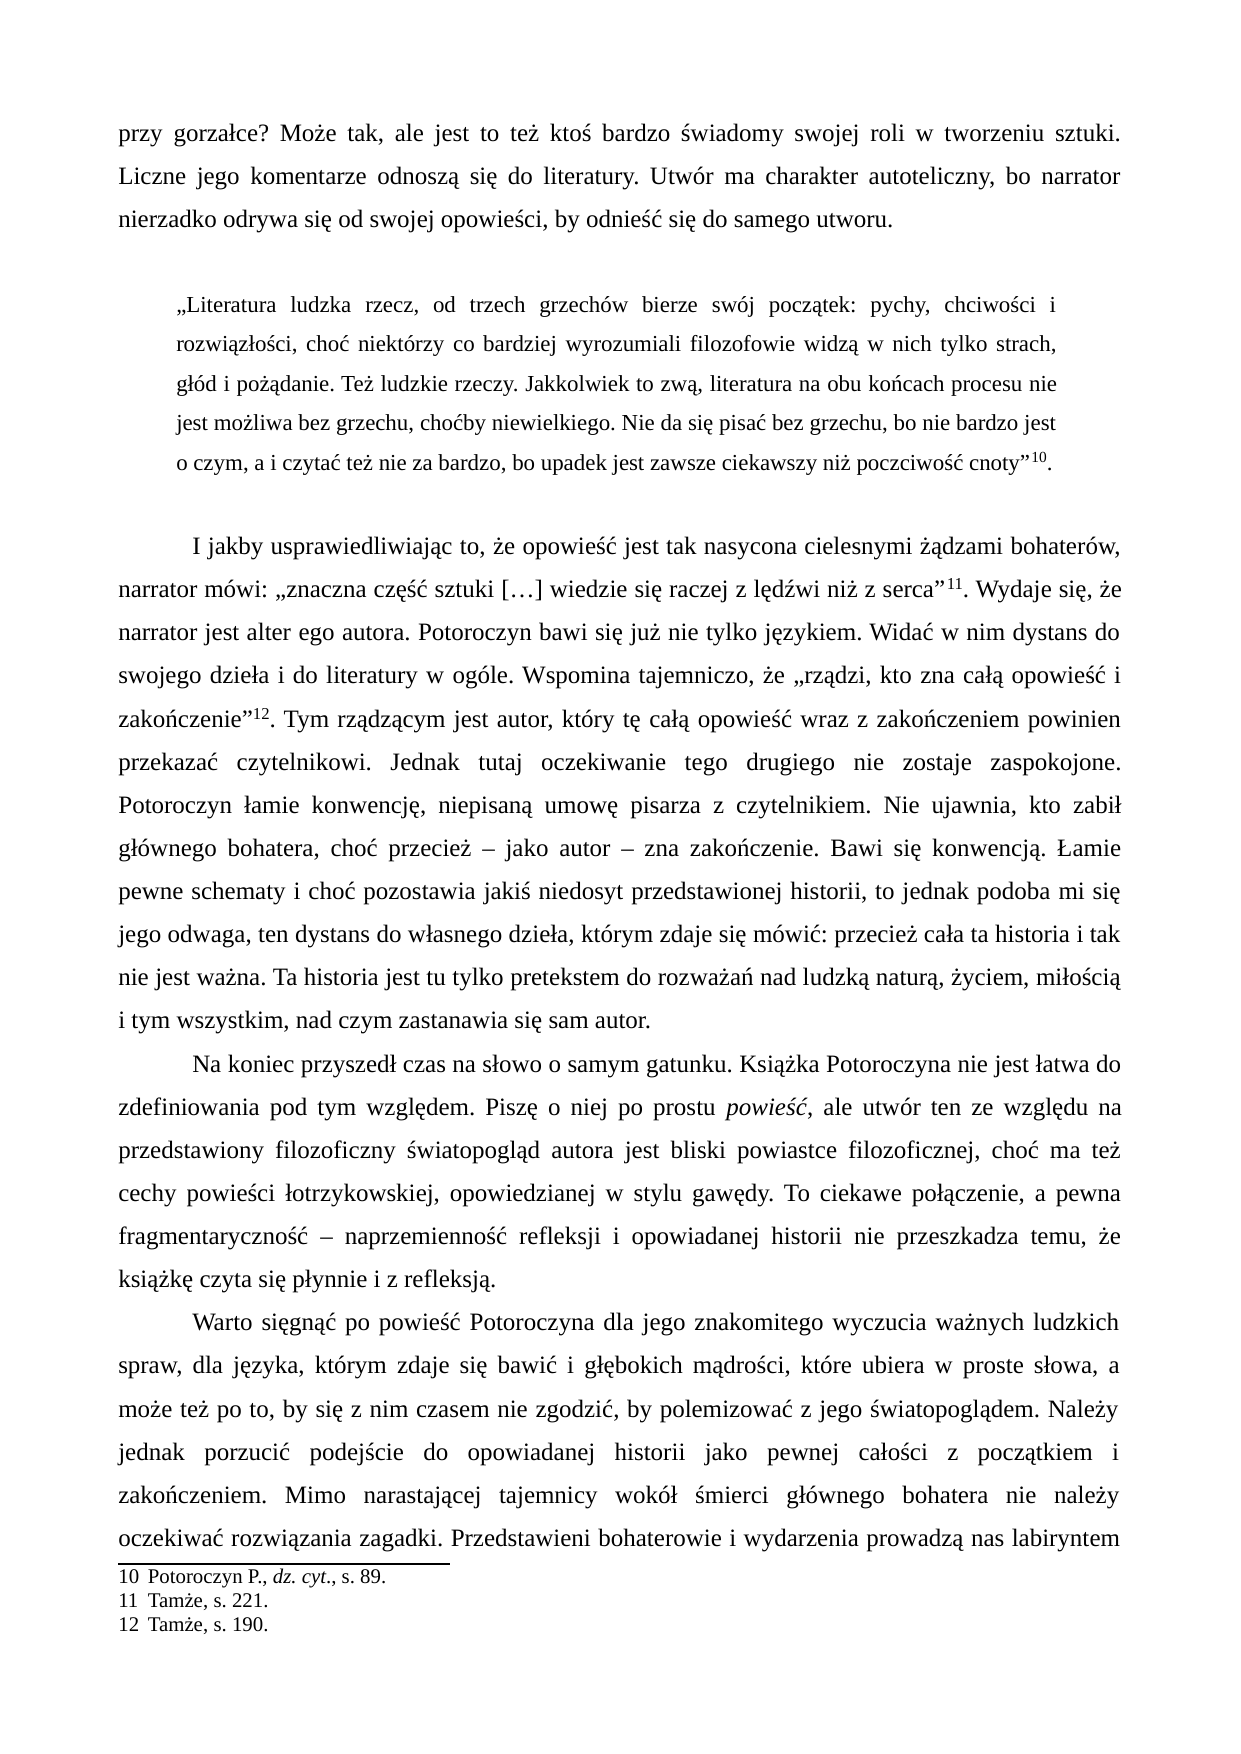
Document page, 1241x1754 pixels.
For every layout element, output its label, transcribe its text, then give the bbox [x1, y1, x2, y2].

text Tamże, s. 190. [118, 1612, 1122, 1636]
text Tamże, s. 221. [118, 1588, 1122, 1612]
text „Literatura ludzka rzecz, od trzech grzechów bierze swój początek: pychy, chciwości i rozwiązłości, choć niektórzy co bardziej wyrozumiali filozofowie widzą w nich tylko strach, głód i pożądanie. Też ludzkie rzeczy. Jakkolwiek to zwą, literatura na obu końcach procesu nie jest możliwa bez grzechu, choćby niewielkiego. Nie da się pisać bez grzechu, bo nie bardzo jest o czym, a i czytać też nie za bardzo, bo upadek jest zawsze ciekawszy niż poczciwość cnoty”. [176, 291, 1058, 475]
text I jakby usprawiedliwiając to, że opowieść jest tak nasycona cielesnymi żądzami bohaterów, narrator mówi: „znaczna część sztuki […] wiedzie się raczej z lędźwi niż z serca”. Wydaje się, że narrator jest alter ego autora. Potoroczyn bawi się już nie tylko językiem. Widać w nim dystans do swojego dzieła i do literatury w ogóle. Wspomina tajemniczo, że „rządzi, kto zna całą opowieść i zakończenie”. Tym rządzącym jest autor, który tę całą opowieść wraz z zakończeniem powinien przekazać czytelnikowi. Jednak tutaj oczekiwanie tego drugiego nie zostaje zaspokojone. Potoroczyn łamie konwencję, niepisaną umowę pisarza z czytelnikiem. Nie ujawnia, kto zabił głównego bohatera, choć przecież – jako autor – zna zakończenie. Bawi się konwencją. Łamie pewne schematy i choć pozostawia jakiś niedosyt przedstawionej historii, to jednak podoba mi się jego odwaga, ten dystans do własnego dzieła, którym zdaje się mówić: przecież cała ta historia i tak nie jest ważna. Ta historia jest tu tylko pretekstem do rozważań nad ludzką naturą, życiem, miłością i tym wszystkim, nad czym zastanawia się sam autor. [118, 531, 1122, 1034]
text przy gorzałce? Może tak, ale jest to też ktoś bardzo świadomy swojej roli w tworzeniu sztuki. Liczne jego komentarze odnoszą się do literatury. Utwór ma charakter autoteliczny, bo narrator nierzadko odrywa się od swojej opowieści, by odnieść się do samego utworu. [118, 118, 1122, 233]
text Na koniec przyszedł czas na słowo o samym gatunku. Książka Potoroczyna nie jest łatwa do zdefiniowania pod tym względem. Piszę o niej po prostu powieść, ale utwór ten ze względu na przedstawiony filozoficzny światopogląd autora jest bliski powiastce filozoficznej, choć ma też cechy powieści łotrzykowskiej, opowiedzianej w stylu gawędy. To ciekawe połączenie, a pewna fragmentaryczność – naprzemienność refleksji i opowiadanej historii nie przeszkadza temu, że książkę czyta się płynnie i z refleksją. [118, 1049, 1122, 1293]
text Warto sięgnąć po powieść Potoroczyna dla jego znakomitego wyczucia ważnych ludzkich spraw, dla języka, którym zdaje się bawić i głębokich mądrości, które ubiera w proste słowa, a może też po to, by się z nim czasem nie zgodzić, by polemizować z jego światopoglądem. Należy jednak porzucić podejście do opowiadanej historii jako pewnej całości z początkiem i zakończeniem. Mimo narastającej tajemnicy wokół śmierci głównego bohatera nie należy oczekiwać rozwiązania zagadki. Przedstawieni bohaterowie i wydarzenia prowadzą nas labiryntem [118, 1307, 1121, 1552]
text Potoroczyn P., dz. cyt., s. 89. [118, 1564, 1122, 1588]
